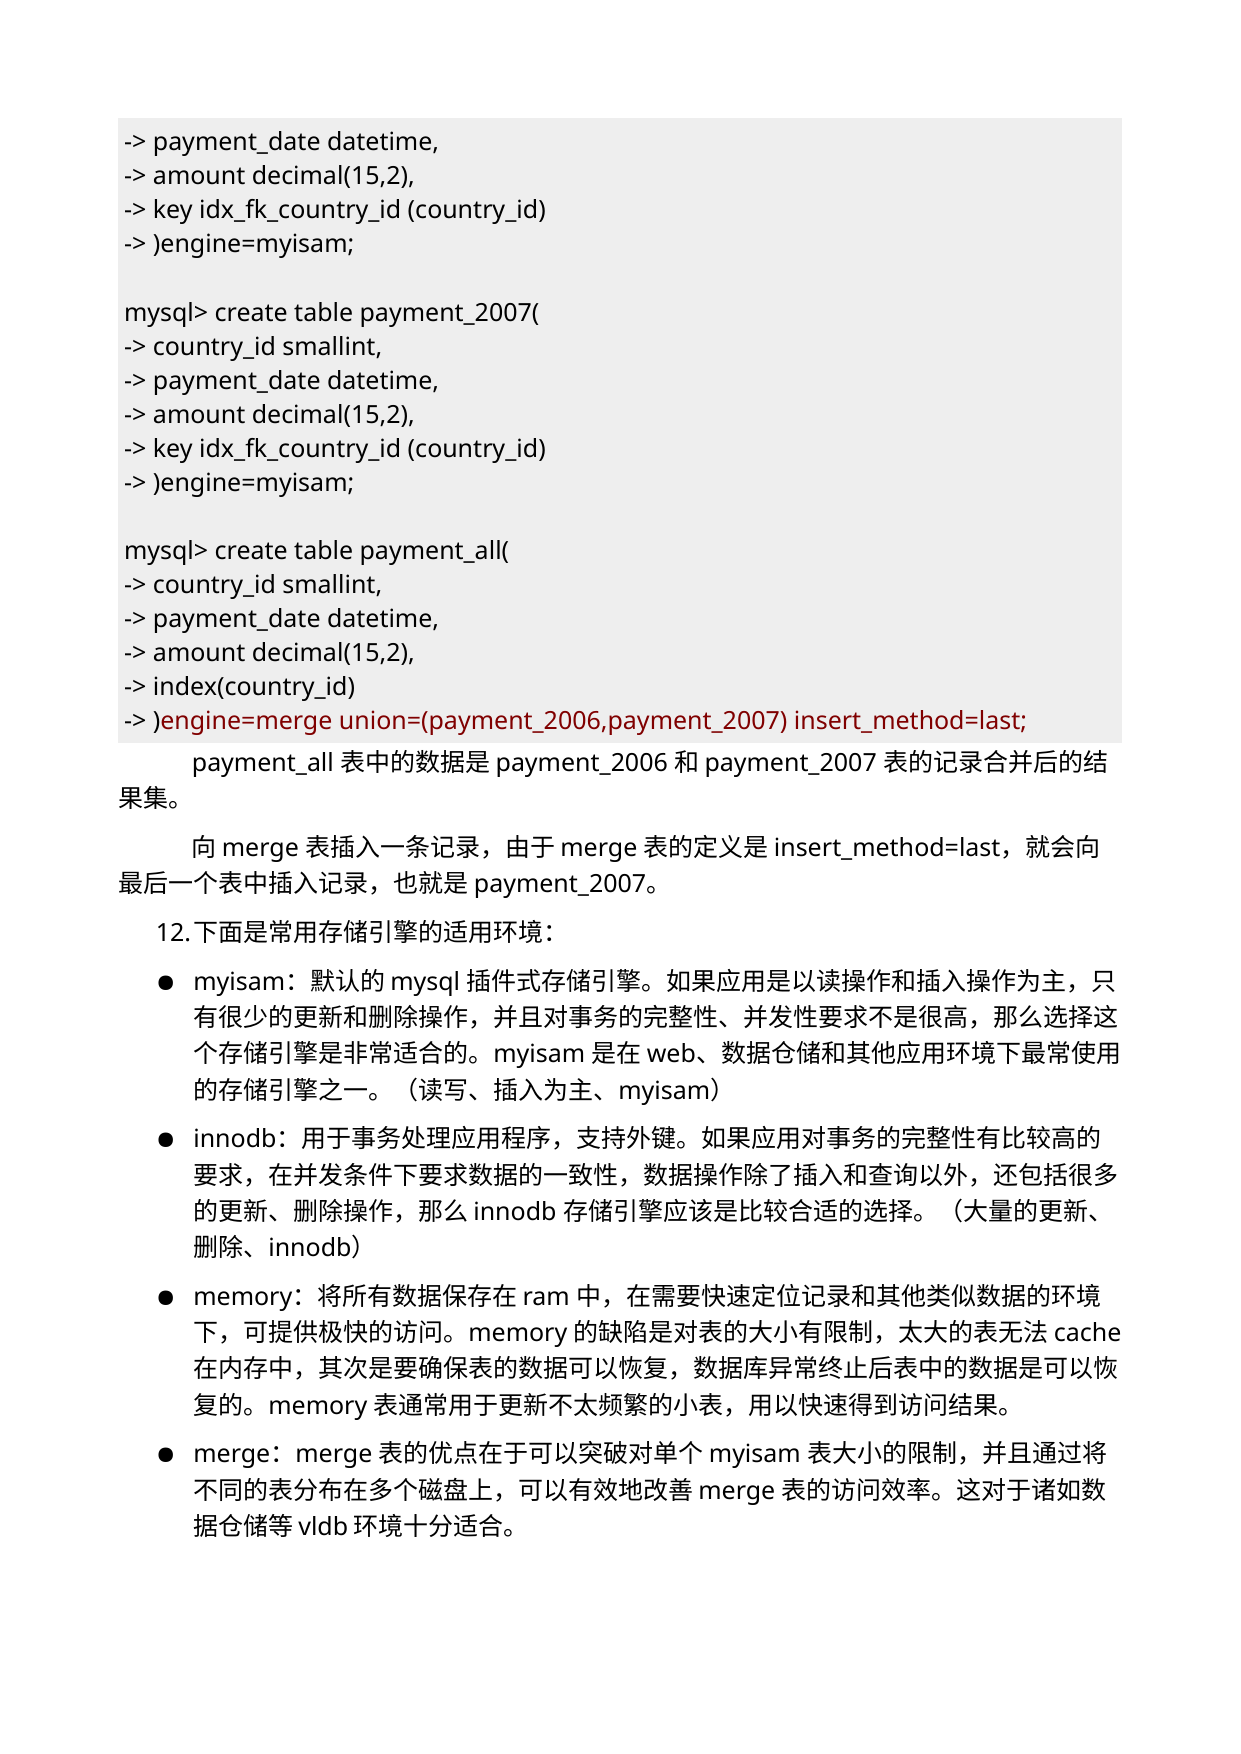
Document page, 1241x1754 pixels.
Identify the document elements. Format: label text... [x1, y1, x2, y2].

text payment_all 表中的数据是payment_2006 和payment_2007 表的记录合并后的结果集。 [118, 743, 1122, 815]
list innodb：用于事务处理应用程序，支持外键。如果应用对事务的完整性有比较高的要求，在并发条件下要求数据的一致性，数据操作除了插入和查询以外，还包括很多的更新、删除操作，那么innodb 存储引擎应该是比较合适的选择。（大量的更新、删除、innodb） [156, 1119, 1122, 1264]
list merge：merge 表的优点在于可以突破对单个myisam 表大小的限制，并且通过将不同的表分布在多个磁盘上，可以有效地改善merge 表的访问效率。这对于诸如数据仓储等vldb环境十分适合。 [156, 1434, 1122, 1543]
list 下面是常用存储引擎的适用环境： [156, 913, 1122, 949]
list memory：将所有数据保存在ram 中，在需要快速定位记录和其他类似数据的环境下，可提供极快的访问。memory 的缺陷是对表的大小有限制，太大的表无法cache 在内存中，其次是要确保表的数据可以恢复，数据库异常终止后表中的数据是可以恢复的。memory 表通常用于更新不太频繁的小表，用以快速得到访问结果。 [156, 1276, 1122, 1421]
text 向merge 表插入一条记录，由于merge 表的定义是insert_method=last，就会向最后一个表中插入记录，也就是 payment_2007。 [118, 828, 1122, 900]
table_header -> payment_date datetime, -> amount decimal(15,2), -> key idx_fk_country_id (country_id) -> )engine=myisam; mysql> create table payment_2007( -> country_id smallint, -> payment_date datetime, -> amount decimal(15,2), -> key idx_fk_country_id (country_id) -> )engine=myisam; mysql> create table payment_all( -> country_id smallint, -> payment_date datetime, -> amount decimal(15,2), -> index(country_id) -> )engine=merge union=(payment_2006,payment_2007) insert_method=last; [118, 118, 1122, 743]
list myisam：默认的mysql 插件式存储引擎。如果应用是以读操作和插入操作为主，只有很少的更新和删除操作，并且对事务的完整性、并发性要求不是很高，那么选择这个存储引擎是非常适合的。myisam 是在web、数据仓储和其他应用环境下最常使用的存储引擎之一。（读写、插入为主、myisam） [156, 961, 1122, 1106]
